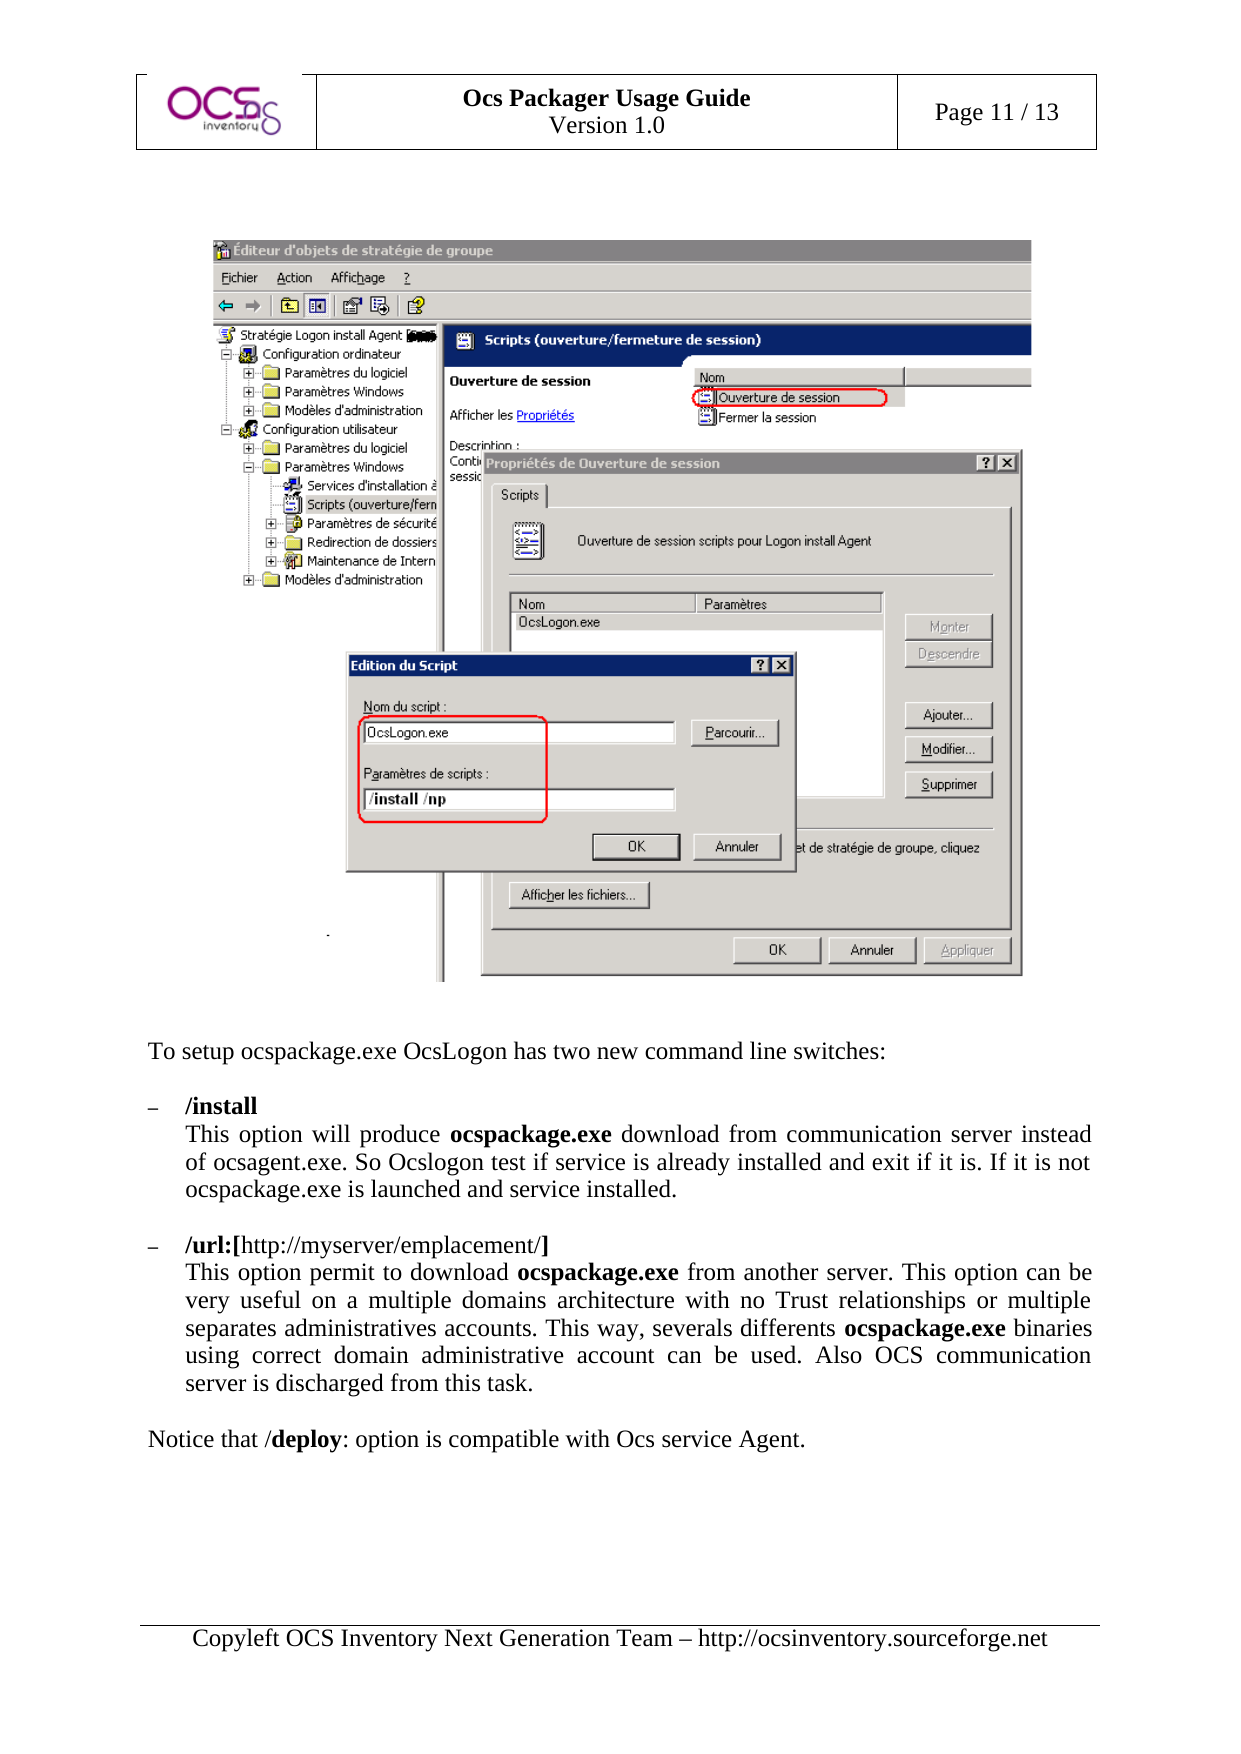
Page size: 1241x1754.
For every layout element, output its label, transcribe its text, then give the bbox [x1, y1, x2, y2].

list /url:[http://myserver/emplacement/] [148, 1231, 1092, 1258]
picture [213, 240, 1032, 982]
list /install [148, 1092, 1092, 1120]
list This option will produce ocspackage.exe download from communication server instead of ocsagent.exe. So Ocslogon test if service is already installed and exit if it is. If it is not ocspackage.exe is launched and service installed. [148, 1120, 1092, 1203]
picture [163, 83, 286, 140]
text To setup ocspackage.exe OcsLogon has two new command line switches: [148, 1037, 1092, 1064]
text Notice that /deploy: option is compatible with Ocs service Agent. [148, 1425, 1092, 1452]
list This option permit to download ocspackage.exe from another server. This option can be very useful on a multiple domains architecture with no Trust relationships or multiple separates administratives accounts. This way, severals differents ocspackage.exe binaries using correct domain administrative account can be used. Also OCS communication server is discharged from this task. [148, 1258, 1092, 1397]
